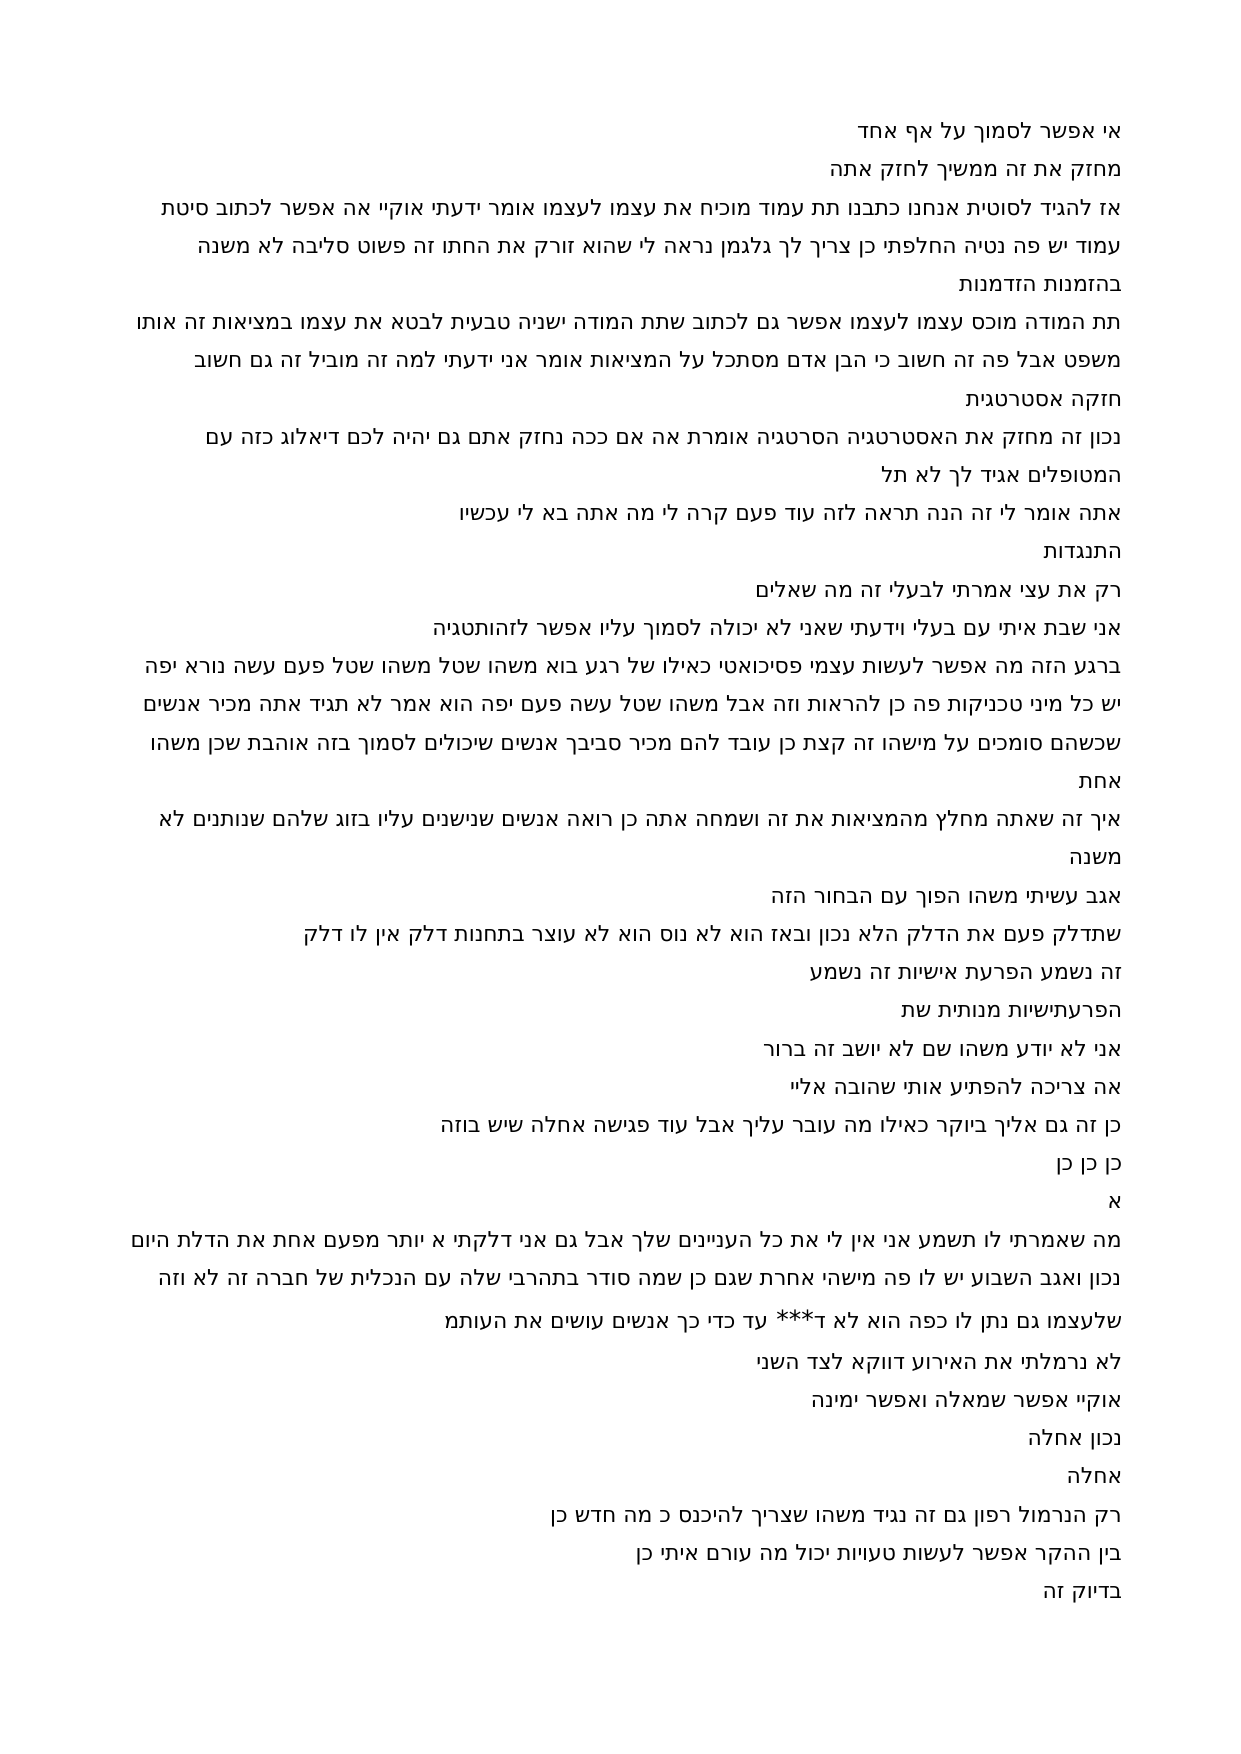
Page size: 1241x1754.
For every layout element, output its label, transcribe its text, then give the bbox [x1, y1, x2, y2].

text מה שאמרתי לו תשמע אני אין לי את כל העניינים שלך אבל גם אני דלקתי א יותר מפעם אחת את הדלת היום נכון ואגב השבוע יש לו פה מישהי אחרת שגם כן שמה סודר בתהרבי שלה עם הנכלית של חברה זה לא וזה שלעצמו גם נתן לו כפה הוא לא ד*** עד כדי כך אנשים עושים את העותמ [118, 1227, 1122, 1334]
text תת המודה מוכס עצמו לעצמו אפשר גם לכתוב שתת המודה ישניה טבעית לבטא את עצמו במציאות זה אותו משפט אבל פה זה חשוב כי הבן אדם מסתכל על המציאות אומר אני ידעתי למה זה מוביל זה גם חשוב [118, 309, 1122, 373]
text ברגע הזה מה אפשר לעשות עצמי פסיכואטי כאילו של רגע בוא משהו שטל משהו שטל פעם עשה נורא יפה יש כל מיני טכניקות פה כן להראות וזה אבל משהו שטל עשה פעם יפה הוא אמר לא תגיד אתה מכיר אנשים שכשהם סומכים על מישהו זה קצת כן עובד להם מכיר סביבך אנשים שיכולים לסמוך בזה אוהבת שכן משהו אחת [118, 653, 1122, 793]
text שתדלק פעם את הדלק הלא נכון ובאז הוא לא נוס הוא לא עוצר בתחנות דלק אין לו דלק [118, 921, 1122, 946]
text אגב עשיתי משהו הפוך עם הבחור הזה [118, 883, 1122, 908]
text אה צריכה להפתיע אותי שהובה אליי [118, 1074, 1122, 1099]
text כן כן כן [118, 1150, 1122, 1176]
text אוקיי אפשר שמאלה ואפשר ימינה [118, 1387, 1122, 1413]
text רק הנרמול רפון גם זה נגיד משהו שצריך להיכנס כ מה חדש כן [118, 1502, 1122, 1527]
text אי אפשר לסמוך על אף אחד [118, 118, 1122, 144]
text אני שבת איתי עם בעלי וידעתי שאני לא יכולה לסמוך עליו אפשר לזהותטגיה [118, 615, 1122, 641]
text לא נרמלתי את האירוע דווקא לצד השני [118, 1349, 1122, 1374]
text בין ההקר אפשר לעשות טעויות יכול מה עורם איתי כן [118, 1540, 1122, 1566]
text א [118, 1188, 1122, 1214]
text נכון אחלה [118, 1425, 1122, 1451]
text התנגדות [118, 539, 1122, 564]
text אתה אומר לי זה הנה תראה לזה עוד פעם קרה לי מה אתה בא לי עכשיו [118, 500, 1122, 526]
text אחלה [118, 1463, 1122, 1489]
text נכון זה מחזק את האסטרטגיה הסרטגיה אומרת אה אם ככה נחזק אתם גם יהיה לכם דיאלוג כזה עם המטופלים אגיד לך לא תל [118, 424, 1122, 488]
text מחזק את זה ממשיך לחזק אתה [118, 156, 1122, 182]
text בדיוק זה [118, 1578, 1122, 1604]
text איך זה שאתה מחלץ מהמציאות את זה ושמחה אתה כן רואה אנשים שנישנים עליו בזוג שלהם שנותנים לא משנה [118, 806, 1122, 870]
text זה נשמע הפרעת אישיות זה נשמע [118, 959, 1122, 985]
text הפרעתישיות מנותית שת [118, 997, 1122, 1023]
text חזקה אסטרטגית [118, 386, 1122, 411]
text אני לא יודע משהו שם לא יושב זה ברור [118, 1036, 1122, 1061]
text רק את עצי אמרתי לבעלי זה מה שאלים [118, 577, 1122, 602]
text אז להגיד לסוטית אנחנו כתבנו תת עמוד מוכיח את עצמו לעצמו אומר ידעתי אוקיי אה אפשר לכתוב סיטת עמוד יש פה נטיה החלפתי כן צריך לך גלגמן נראה לי שהוא זורק את החתו זה פשוט סליבה לא משנה בהזמנות הזדמנות [118, 194, 1122, 297]
text כן זה גם אליך ביוקר כאילו מה עובר עליך אבל עוד פגישה אחלה שיש בוזה [118, 1112, 1122, 1138]
